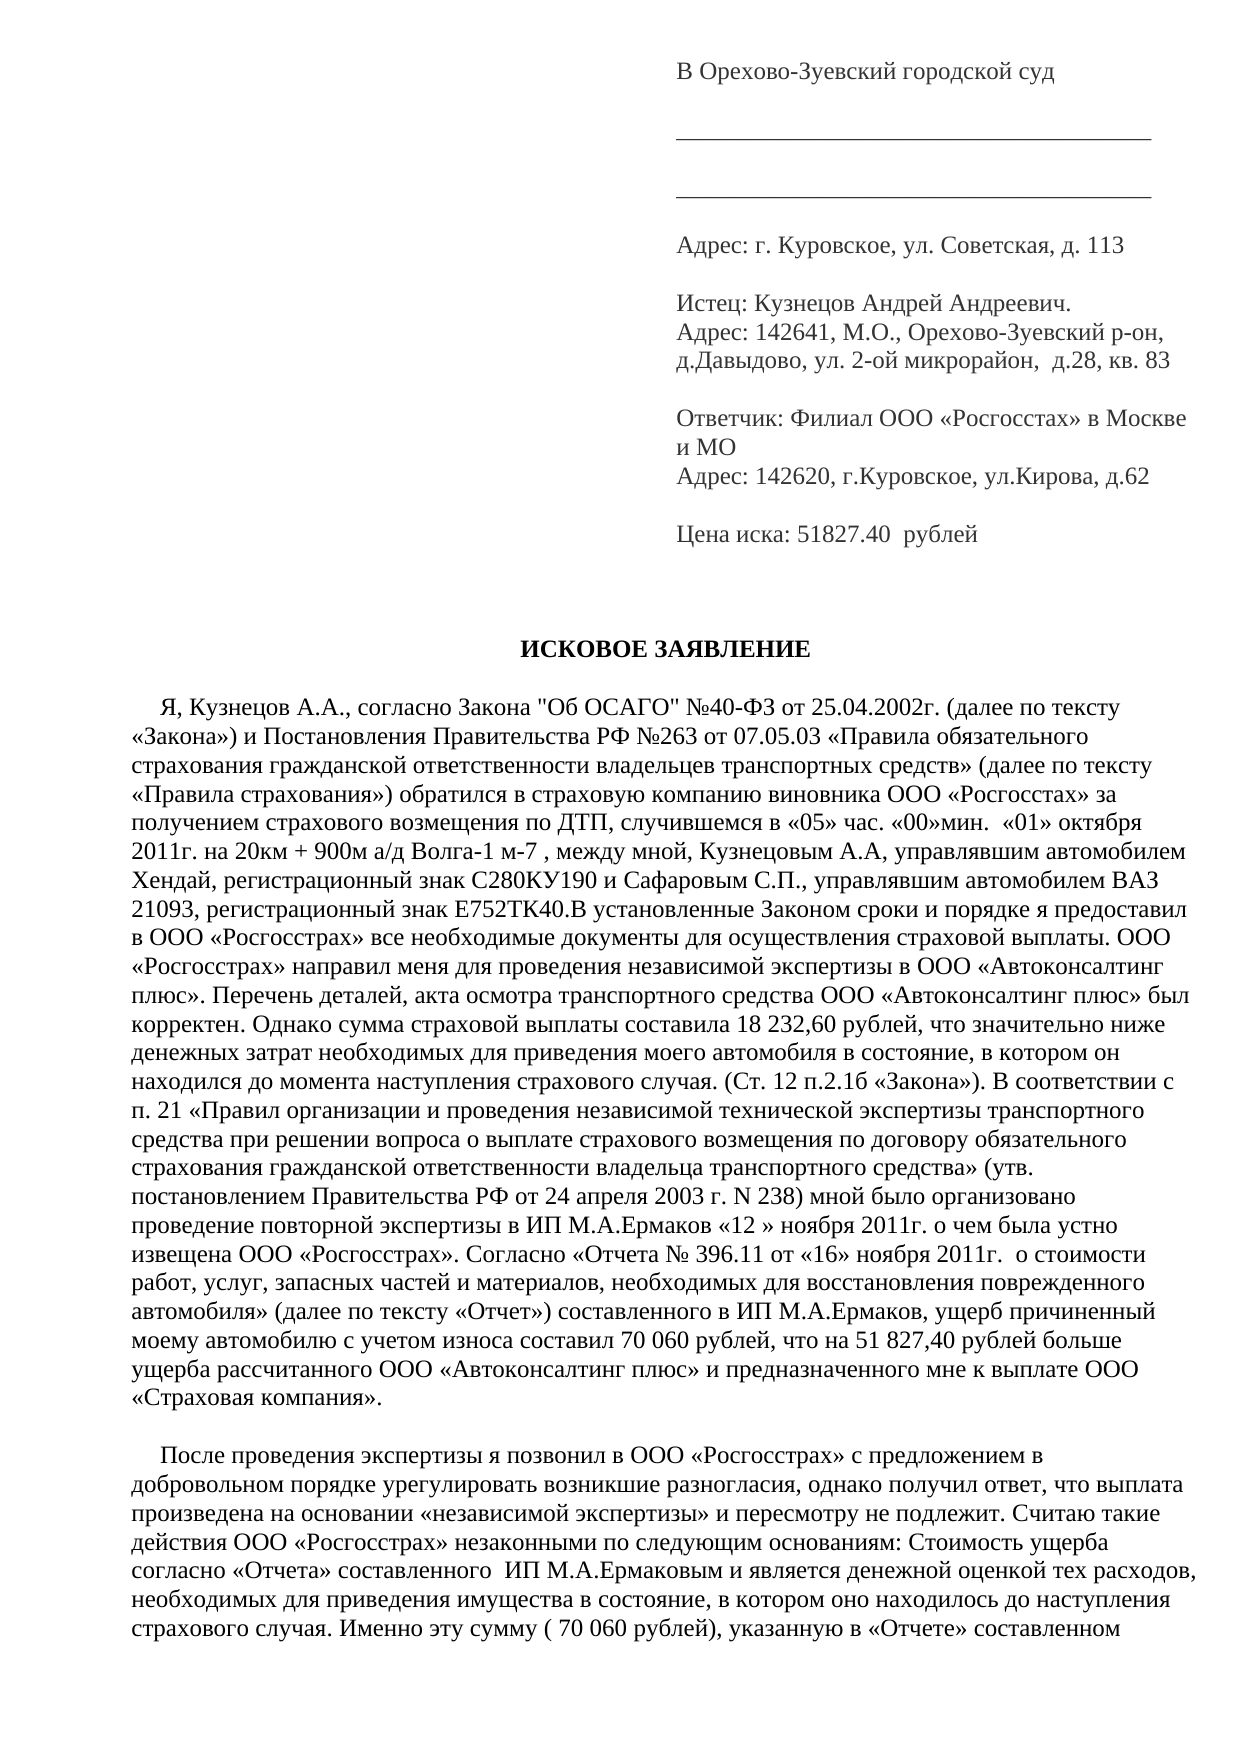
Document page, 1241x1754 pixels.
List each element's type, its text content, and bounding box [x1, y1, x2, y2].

text Я, Кузнецов А.А., согласно Закона "Об ОСАГО" №40-ФЗ от 25.04.2002г. (далее по тексту «Закона») и Постановления Правительства РФ №263 от 07.05.03 «Правила обязательного страхования гражданской ответственности владельцев транспортных средств» (далее по тексту «Правила страхования») обратился в страховую компанию виновника ООО «Росгосстах» за получением страхового возмещения по ДТП, случившемся в «05» час. «00»мин. «01» октября 2011г. на 20км + 900м а/д Волга-1 м-7 , между мной, Кузнецовым А.А, управлявшим автомобилем Хендай, регистрационный знак С280КУ190 и Сафаровым С.П., управлявшим автомобилем ВАЗ 21093, регистрационный знак Е752ТК40.В установленные Законом сроки и порядке я предоставил в ООО «Росгосстрах» все необходимые документы для осуществления страховой выплаты. ООО «Росгосстрах» направил меня для проведения независимой экспертизы в ООО «Автоконсалтинг плюс». Перечень деталей, акта осмотра транспортного средства ООО «Автоконсалтинг плюс» был корректен. Однако сумма страховой выплаты составила 18 232,60 рублей, что значительно ниже денежных затрат необходимых для приведения моего автомобиля в состояние, в котором он находился до момента наступления страхового случая. (Ст. 12 п.2.1б «Закона»). В соответствии с п. 21 «Правил организации и проведения независимой технической экспертизы транспортного средства при решении вопроса о выплате страхового возмещения по договору обязательного страхования гражданской ответственности владельца транспортного средства» (утв. постановлением Правительства РФ от 24 апреля 2003 г. N 238) мной было организовано проведение повторной экспертизы в ИП М.А.Ермаков «12 » ноября 2011г. о чем была устно извещена ООО «Росгосстрах». Согласно «Отчета № 396.11 от «16» ноября 2011г. о стоимости работ, услуг, запасных частей и материалов, необходимых для восстановления поврежденного автомобиля» (далее по тексту «Отчет») составленного в ИП М.А.Ермаков, ущерб причиненный моему автомобилю с учетом износа составил 70 060 рублей, что на 51 827,40 рублей больше ущерба рассчитанного ООО «Автоконсалтинг плюс» и предназначенного мне к выплате ООО «Страховая компания». [131, 692, 1200, 1411]
text В Орехово-Зуевский городской суд [676, 56, 1200, 85]
text ИСКОВОЕ ЗАЯВЛЕНИЕ [131, 634, 1200, 663]
text Адрес: г. Куровское, ул. Советская, д. 113 [676, 230, 1200, 259]
text Ответчик: Филиал ООО «Росгосстах» в Москве и МО Адрес: 142620, г.Куровское, ул.Кирова, д.62 [676, 403, 1200, 489]
text ______________________________________ [676, 172, 1200, 201]
text После проведения экспертизы я позвонил в ООО «Росгосстрах» с предложением в добровольном порядке урегулировать возникшие разногласия, однако получил ответ, что выплата произведена на основании «независимой экспертизы» и пересмотру не подлежит. Считаю такие действия ООО «Росгосстрах» незаконными по следующим основаниям: Стоимость ущерба согласно «Отчета» составленного ИП М.А.Ермаковым и является денежной оценкой тех расходов, необходимых для приведения имущества в состояние, в котором оно находилось до наступления страхового случая. Именно эту сумму ( 70 060 рублей), указанную в «Отчете» составленном [131, 1440, 1200, 1642]
text Истец: Кузнецов Андрей Андреевич. Адрес: 142641, М.О., Орехово-Зуевский р-он, д.Давыдово, ул. 2-ой микрорайон, д.28, кв. 83 [676, 288, 1200, 374]
text ______________________________________ [676, 114, 1200, 143]
text Цена иска: 51827.40 рублей [676, 519, 1200, 547]
